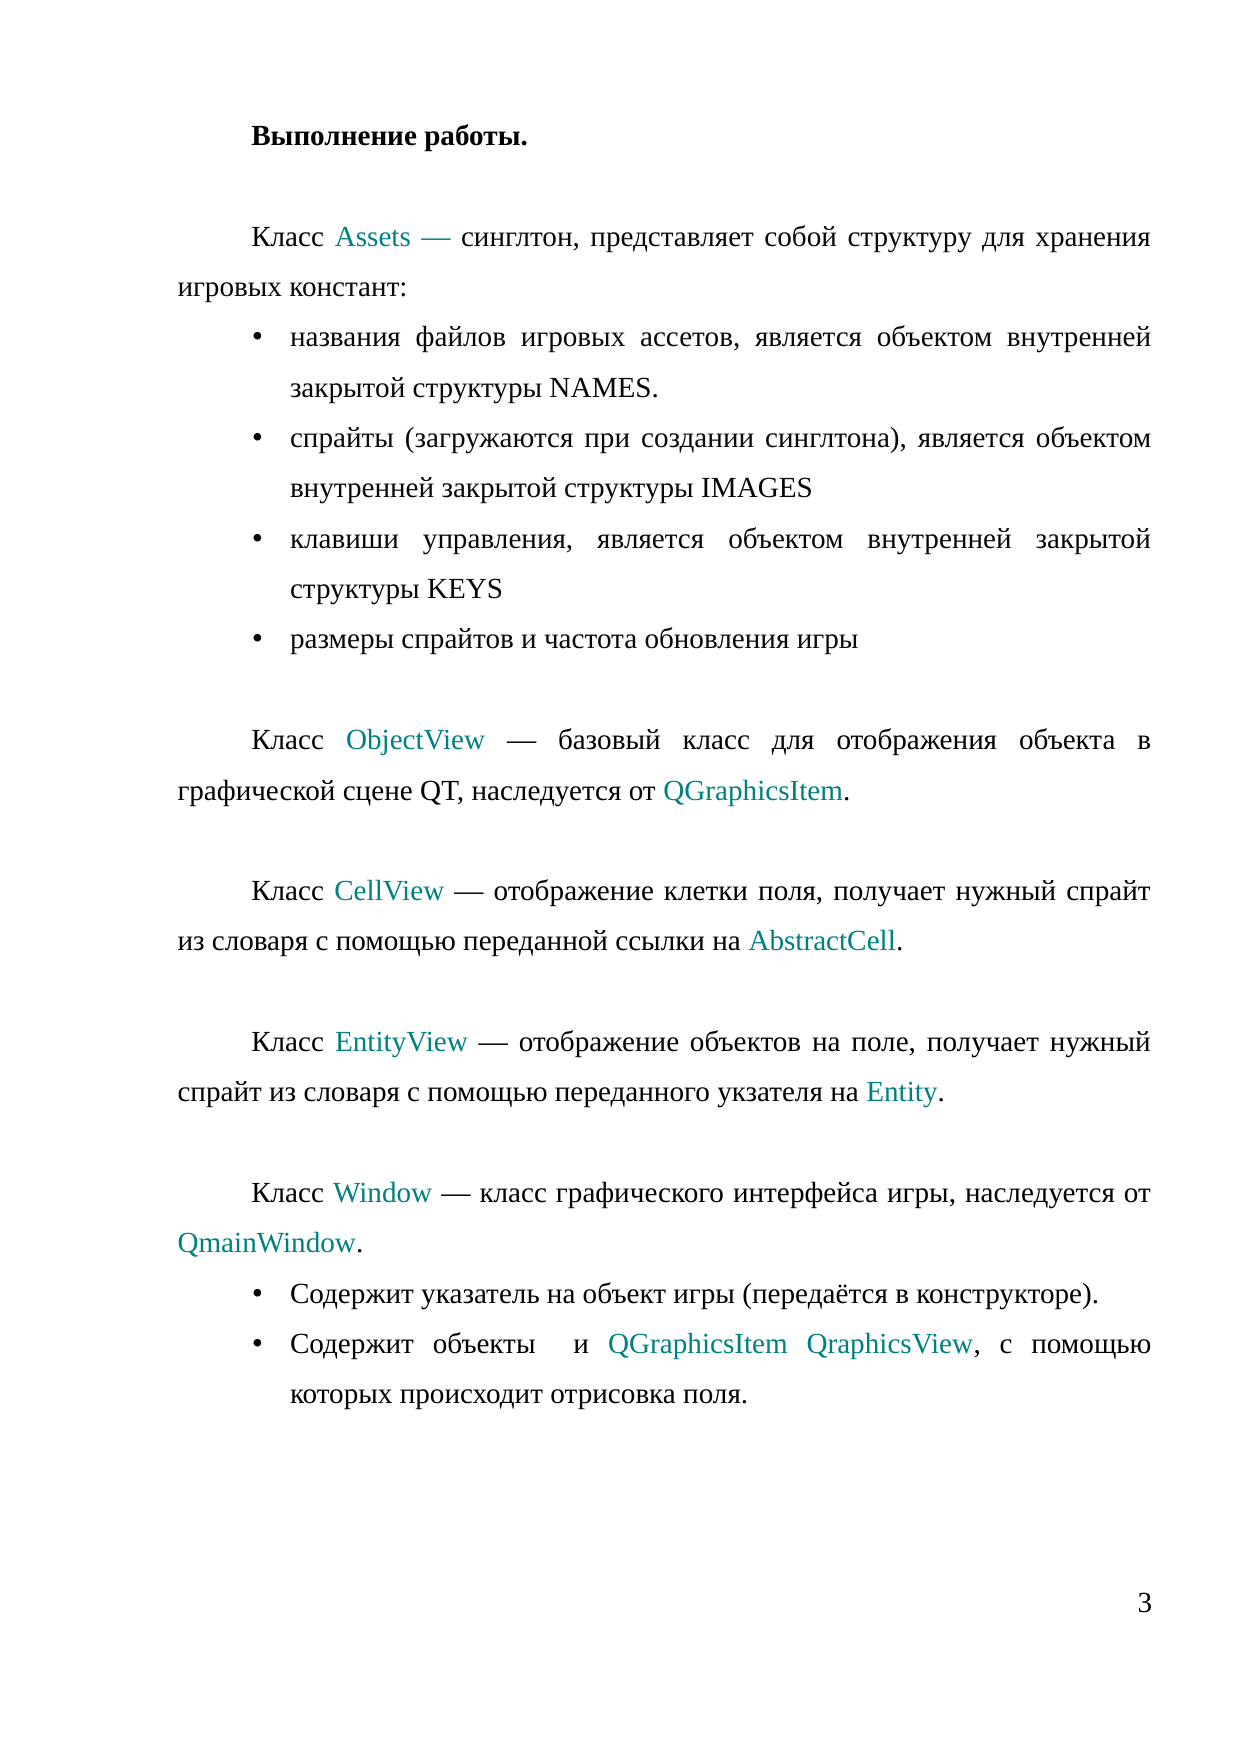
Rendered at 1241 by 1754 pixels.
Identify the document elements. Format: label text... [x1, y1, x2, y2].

list Содержит указатель на объект игры (передаётся в конструкторе). [252, 1276, 1152, 1309]
text Класс Assets — синглтон, представляет собой структуру для хранения игровых констант: [177, 219, 1152, 303]
text Класс ObjectView — базовый класс для отображения объекта в графической сцене QT, наследуется от QGraphicsItem. [177, 722, 1152, 806]
list Содержит объекты и QGraphicsItem QraphicsView, с помощью которых происходит отрисовка поля. [252, 1326, 1152, 1410]
text Класс CellView — отображение клетки поля, получает нужный спрайт из словаря с помощью переданной ссылки на AbstractCell. [177, 873, 1152, 957]
list спрайты (загружаются при создании синглтона), является объектом внутренней закрытой структуры IMAGES [252, 420, 1152, 504]
text Класс Window — класс графического интерфейса игры, наследуется от QmainWindow. [177, 1175, 1152, 1259]
subtitle Выполнение работы. [177, 118, 1152, 152]
list названия файлов игровых ассетов, является объектом внутренней закрытой структуры NAMES. [252, 319, 1152, 403]
list клавиши управления, является объектом внутренней закрытой структуры KEYS [252, 521, 1152, 605]
text Класс EntityView — отображение объектов на поле, получает нужный спрайт из словаря с помощью переданного укзателя на Entity. [177, 1024, 1152, 1108]
list размеры спрайтов и частота обновления игры [252, 622, 1152, 655]
